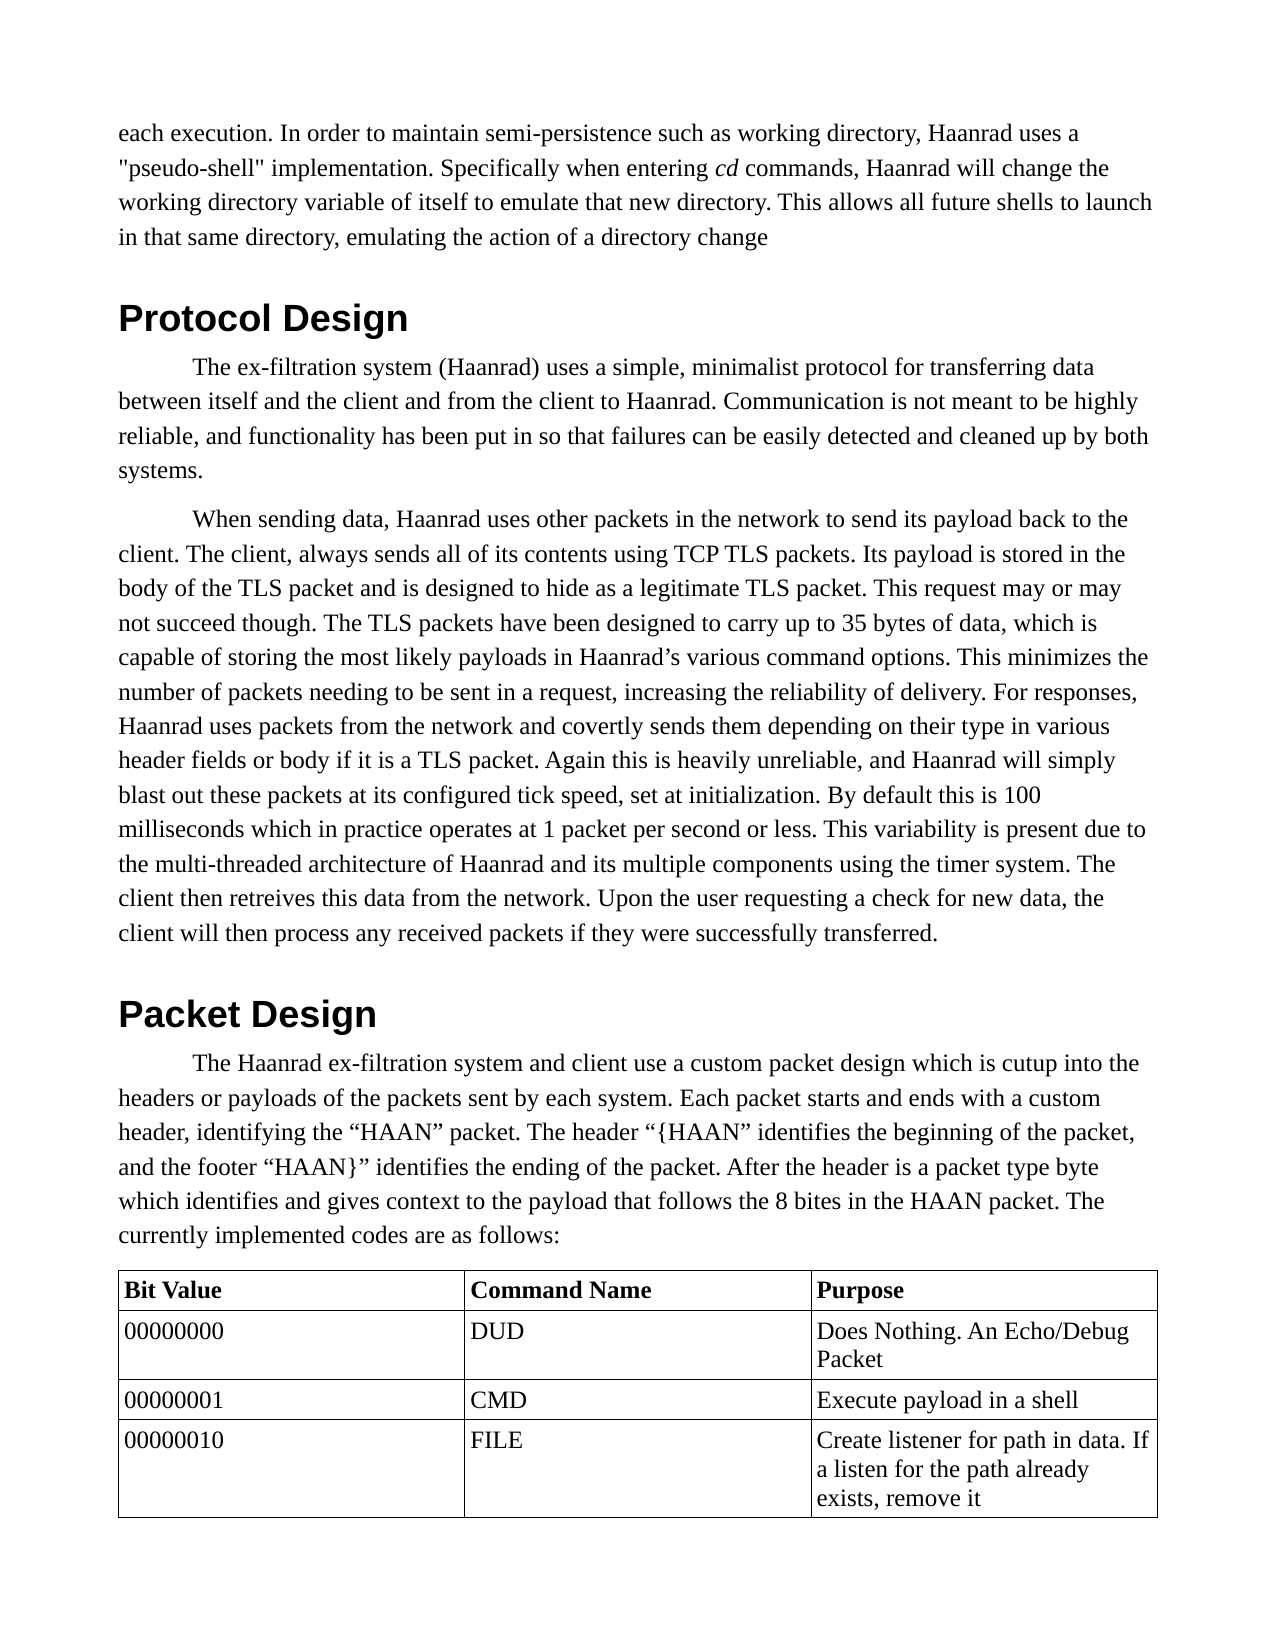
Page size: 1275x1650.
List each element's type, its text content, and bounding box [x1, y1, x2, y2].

table_cell Does Nothing. An Echo/Debug Packet [812, 1311, 1157, 1379]
text each execution. In order to maintain semi-persistence such as working directory, Haanrad uses a "pseudo-shell" implementation. Specifically when entering cd commands, Haanrad will change the working directory variable of itself to emulate that new directory. This allows all future shells to launch in that same directory, emulating the action of a directory change [118, 118, 1157, 250]
table_header Bit Value [119, 1271, 464, 1310]
table_header Command Name [465, 1271, 811, 1310]
table_cell 00000000 [119, 1311, 464, 1379]
text The ex-filtration system (Haanrad) uses a simple, minimalist protocol for transferring data between itself and the client and from the client to Haanrad. Communication is not meant to be highly reliable, and functionality has been put in so that failures can be easily detected and cleaned up by both systems. [118, 352, 1157, 484]
table_cell DUD [465, 1311, 811, 1379]
table_cell Create listener for path in data. If a listen for the path already exists, remove it [812, 1420, 1157, 1517]
text The Haanrad ex-filtration system and client use a custom packet design which is cutup into the headers or payloads of the packets sent by each system. Each packet starts and ends with a custom header, identifying the “HAAN” packet. The header “{HAAN” identifies the beginning of the packet, and the footer “HAAN}” identifies the ending of the packet. After the header is a packet type byte which identifies and gives context to the payload that follows the 8 bites in the HAAN packet. The currently implemented codes are as follows: [118, 1048, 1157, 1249]
table_cell 00000010 [119, 1420, 464, 1517]
table_cell CMD [465, 1380, 811, 1419]
table_cell Execute payload in a shell [812, 1380, 1157, 1419]
table_cell FILE [465, 1420, 811, 1517]
subtitle Packet Design [118, 992, 1157, 1036]
text When sending data, Haanrad uses other packets in the network to send its payload back to the client. The client, always sends all of its contents using TCP TLS packets. Its payload is stored in the body of the TLS packet and is designed to hide as a legitimate TLS packet. This request may or may not succeed though. The TLS packets have been designed to carry up to 35 bytes of data, which is capable of storing the most likely payloads in Haanrad’s various command options. This minimizes the number of packets needing to be sent in a request, increasing the reliability of delivery. For responses, Haanrad uses packets from the network and covertly sends them depending on their type in various header fields or body if it is a TLS packet. Again this is heavily unreliable, and Haanrad will simply blast out these packets at its configured tick speed, set at initialization. By default this is 100 milliseconds which in practice operates at 1 packet per second or less. This variability is present due to the multi-threaded architecture of Haanrad and its multiple components using the timer system. The client then retreives this data from the network. Upon the user requesting a check for new data, the client will then process any received packets if they were successfully transferred. [118, 504, 1157, 947]
table_cell 00000001 [119, 1380, 464, 1419]
subtitle Protocol Design [118, 296, 1157, 339]
table_header Purpose [812, 1271, 1157, 1310]
